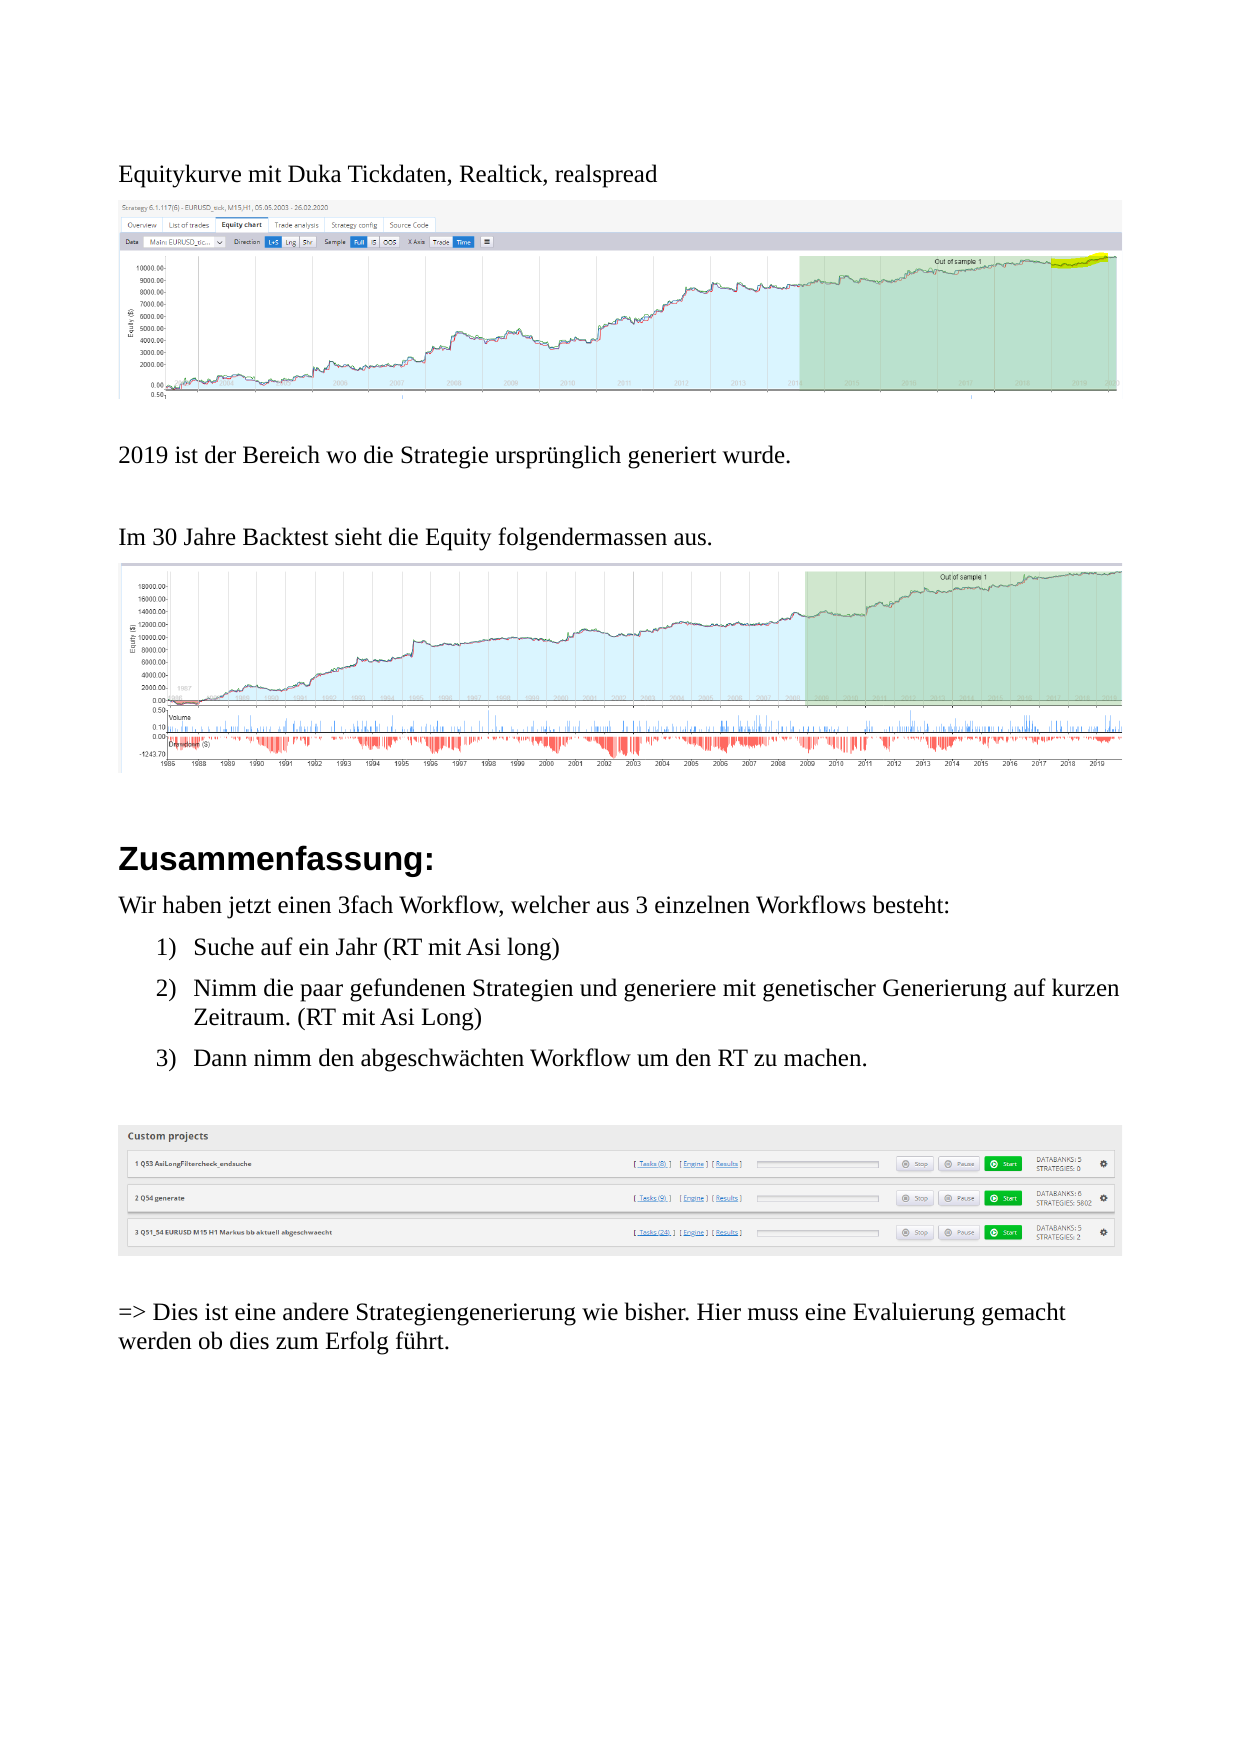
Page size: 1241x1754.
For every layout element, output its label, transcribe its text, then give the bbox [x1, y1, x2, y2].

text => Dies ist eine andere Strategiengenerierung wie bisher. Hier muss eine Evaluierung gemacht werden ob dies zum Erfolg führt. [118, 1297, 1122, 1354]
picture [118, 200, 1123, 399]
list Dann nimm den abgeschwächten Workflow um den RT zu machen. [156, 1043, 1122, 1072]
text Wir haben jetzt einen 3fach Workflow, welcher aus 3 einzelnen Workflows besteht: [118, 890, 1122, 919]
text 2019 ist der Bereich wo die Strategie ursprünglich generiert wurde. [118, 440, 1122, 468]
text Equitykurve mit Duka Tickdaten, Realtick, realspread [118, 159, 1122, 188]
text Im 30 Jahre Backtest sieht die Equity folgendermassen aus. [118, 522, 1122, 551]
subtitle Zusammenfassung: [118, 839, 1122, 878]
picture [118, 563, 1123, 773]
picture [118, 1125, 1123, 1256]
list Nimm die paar gefundenen Strategien und generiere mit genetischer Generierung auf kurzen Zeitraum. (RT mit Asi Long) [156, 973, 1122, 1030]
list Suche auf ein Jahr (RT mit Asi long) [156, 932, 1122, 960]
